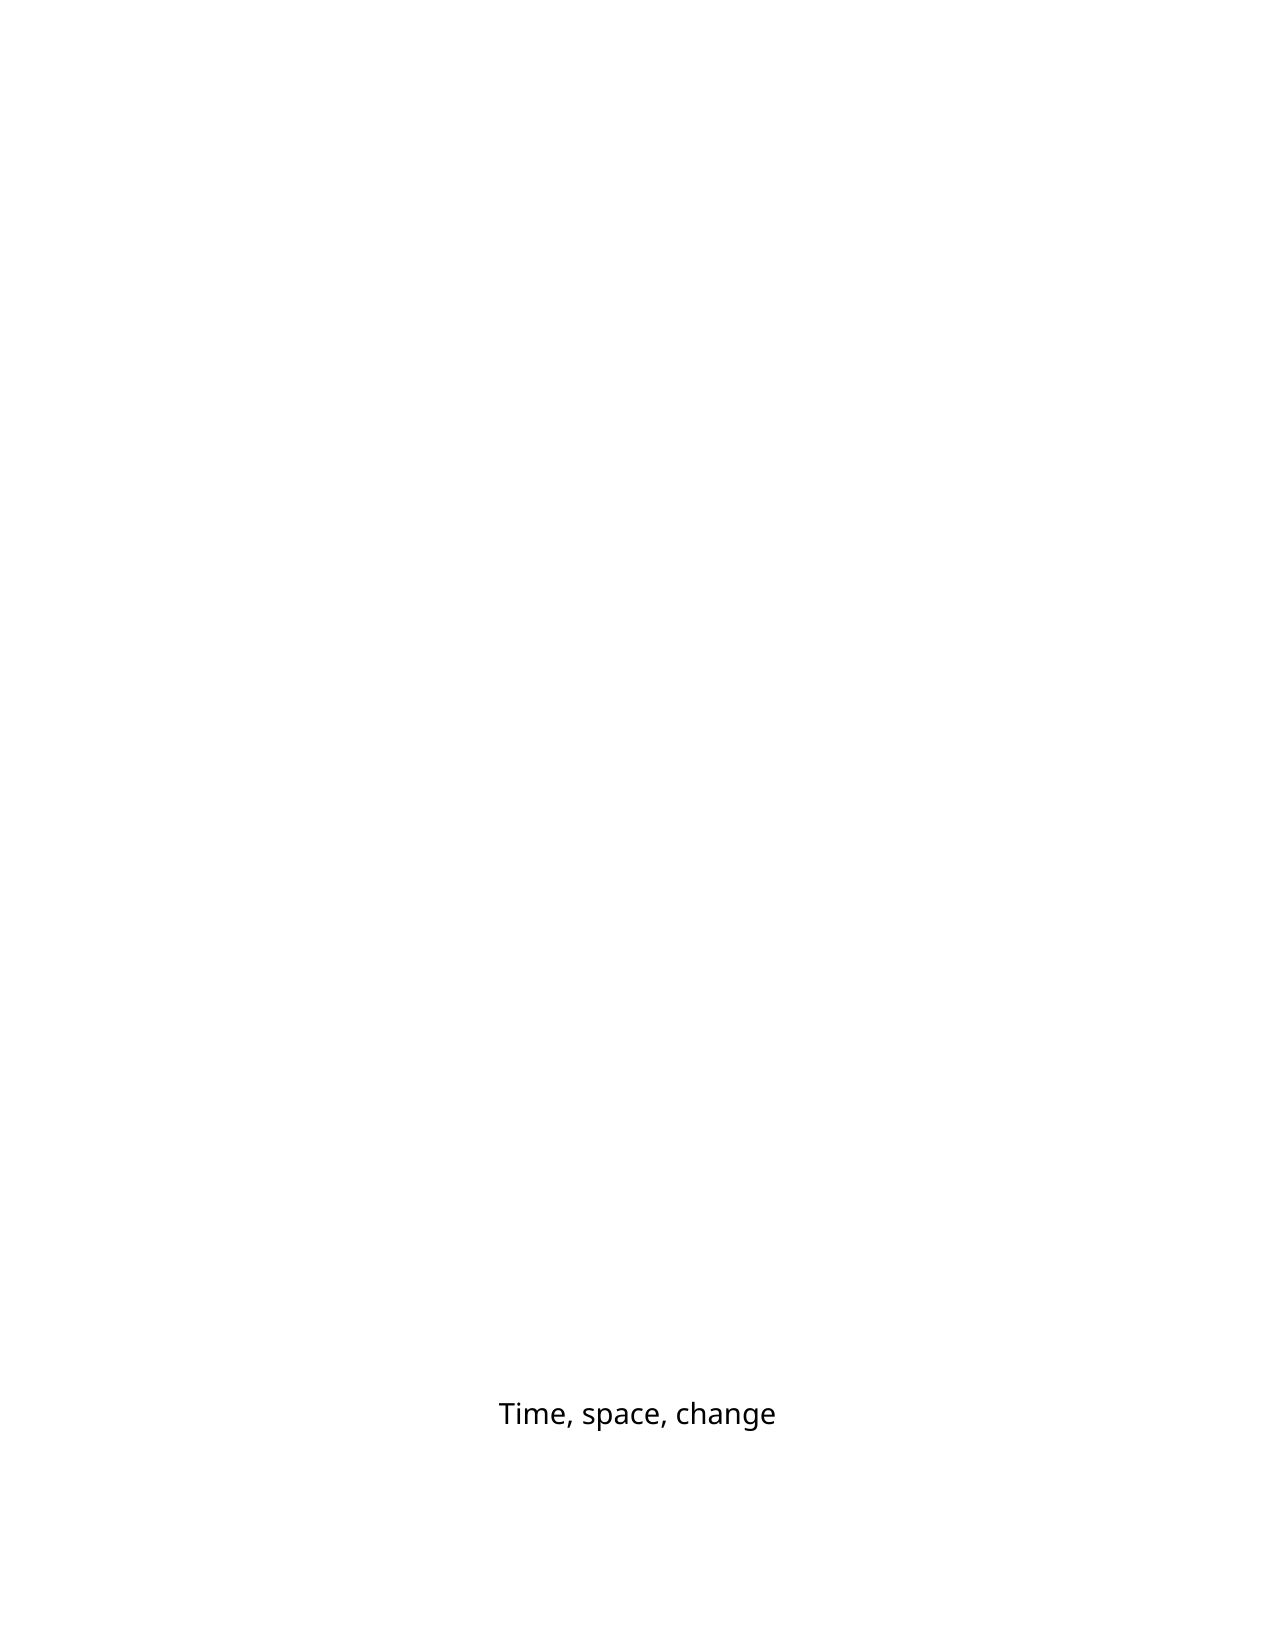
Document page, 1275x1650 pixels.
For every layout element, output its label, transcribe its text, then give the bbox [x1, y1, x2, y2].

text Time, space, change [150, 1393, 1125, 1433]
